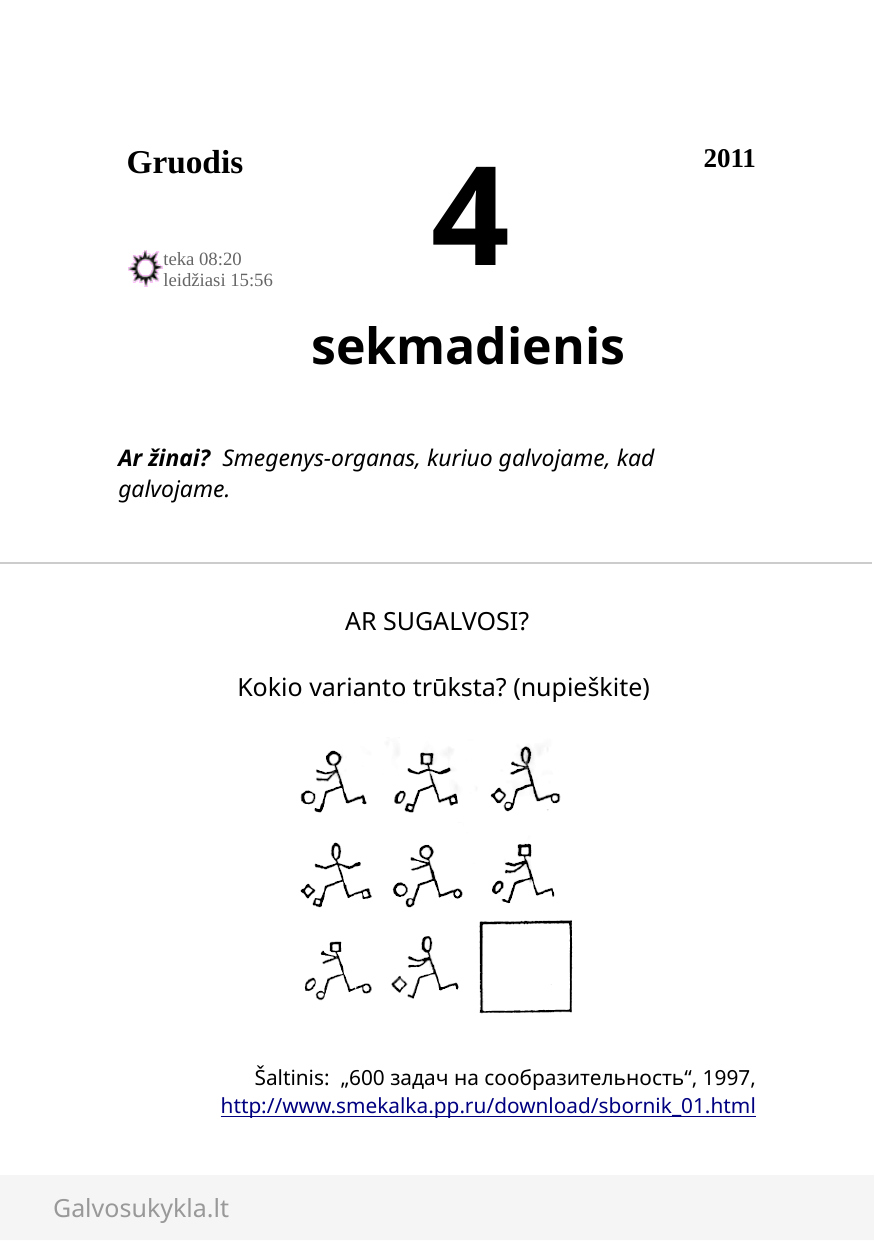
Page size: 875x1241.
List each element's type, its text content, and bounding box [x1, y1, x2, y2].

picture [127, 250, 164, 288]
text Kokio varianto trūksta? (nupieškite) [118, 669, 756, 703]
text Ar žinai? Smegenys-organas, kuriuo galvojame, kad galvojame. [118, 442, 756, 504]
text AR SUGALVOSI? [118, 604, 756, 638]
table_header 4 sekmadienis [299, 118, 638, 379]
table_header 2011 [638, 118, 756, 379]
table_header Gruodis teka 08:20 leidžiasi 15:56 [118, 118, 298, 287]
table_header [118, 288, 298, 379]
text Šaltinis: „600 задач на сообразительность“, 1997, http://www.smekalka.pp.ru/download/sbornik_01.html [118, 1063, 756, 1120]
